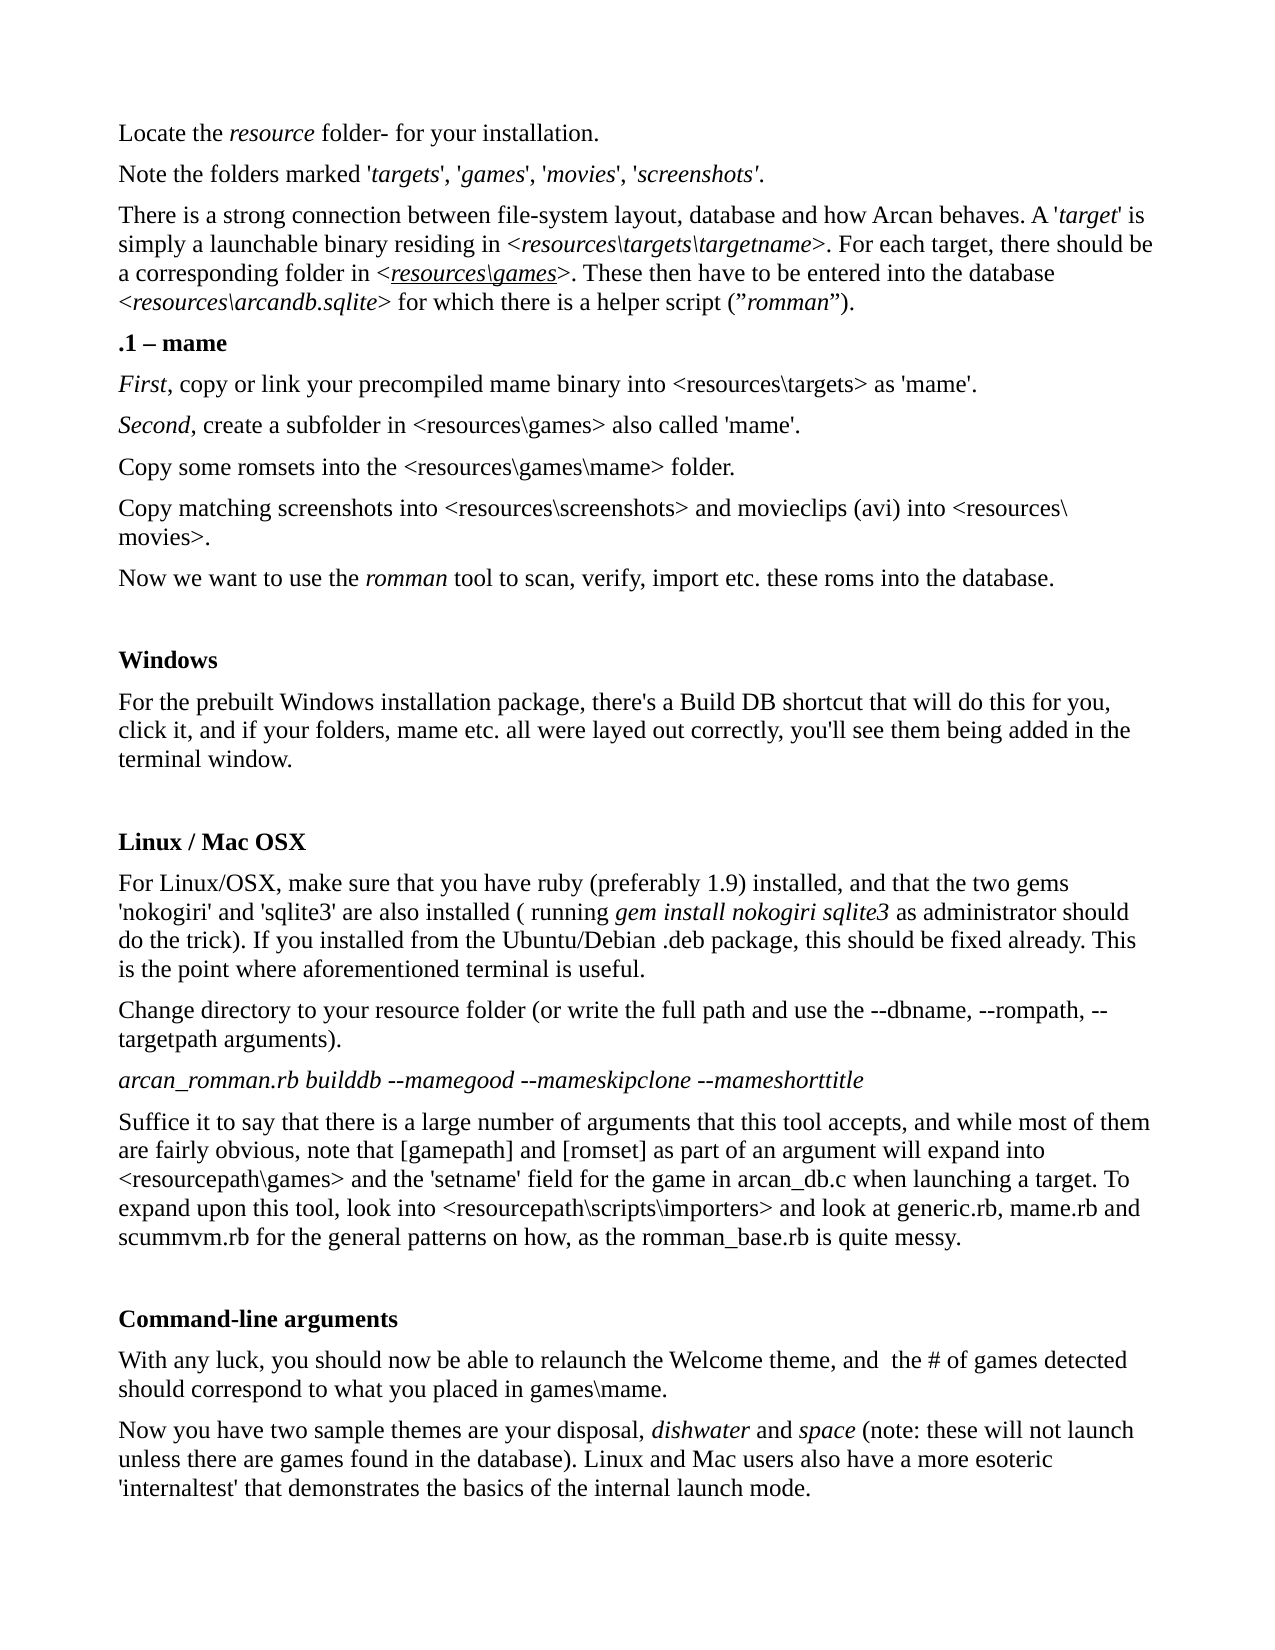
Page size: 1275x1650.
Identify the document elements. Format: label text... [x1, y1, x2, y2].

text Locate the resource folder- for your installation. [118, 118, 1157, 147]
text Second, create a subfolder in <resources\games> also called 'mame'. [118, 411, 1157, 439]
text .1 – mame [118, 328, 1157, 357]
text Now you have two sample themes are your disposal, dishwater and space (note: these will not launch unless there are games found in the database). Linux and Mac users also have a more esoteric 'internaltest' that demonstrates the basics of the internal launch mode. [118, 1416, 1157, 1502]
text For the prebuilt Windows installation package, there's a Build DB shortcut that will do this for you, click it, and if your folders, mame etc. all were layed out correctly, you'll see them being added in the terminal window. [118, 687, 1157, 773]
text Now we want to use the romman tool to scan, verify, import etc. these roms into the database. [118, 563, 1157, 592]
text Change directory to your resource folder (or write the full path and use the --dbname, --rompath, --targetpath arguments). [118, 996, 1157, 1053]
text Note the folders marked 'targets', 'games', 'movies', 'screenshots'. [118, 159, 1157, 188]
text With any luck, you should now be able to relaunch the Welcome theme, and the # of games detected should correspond to what you placed in games\mame. [118, 1346, 1157, 1403]
text Windows [118, 646, 1157, 674]
text For Linux/OSX, make sure that you have ruby (preferably 1.9) installed, and that the two gems 'nokogiri' and 'sqlite3' are also installed ( running gem install nokogiri sqlite3 as administrator should do the trick). If you installed from the Ubuntu/Debian .deb package, this should be fixed already. This is the point where aforementioned terminal is useful. [118, 868, 1157, 983]
text Linux / Mac OSX [118, 827, 1157, 856]
text Suffice it to say that there is a large number of arguments that this tool accepts, and while most of them are fairly obvious, note that [gamepath] and [romset] as part of an argument will expand into <resourcepath\games> and the 'setname' field for the game in arcan_db.c when launching a target. To expand upon this tool, look into <resourcepath\scripts\importers> and look at generic.rb, mame.rb and scummvm.rb for the general patterns on how, as the romman_base.rb is quite messy. [118, 1107, 1157, 1251]
text There is a strong connection between file-system layout, database and how Arcan behaves. A 'target' is simply a launchable binary residing in <resources\targets\targetname>. For each target, there should be a corresponding folder in <resources\games>. These then have to be entered into the database <resources\arcandb.sqlite> for which there is a helper script (”romman”). [118, 201, 1157, 316]
text Copy matching screenshots into <resources\screenshots> and movieclips (avi) into <resources\movies>. [118, 493, 1157, 551]
text arcan_romman.rb builddb --mamegood --mameskipclone --mameshorttitle [118, 1066, 1157, 1094]
text Copy some romsets into the <resources\games\mame> folder. [118, 452, 1157, 481]
text Command-line arguments [118, 1304, 1157, 1333]
text First, copy or link your precompiled mame binary into <resources\targets> as 'mame'. [118, 369, 1157, 398]
